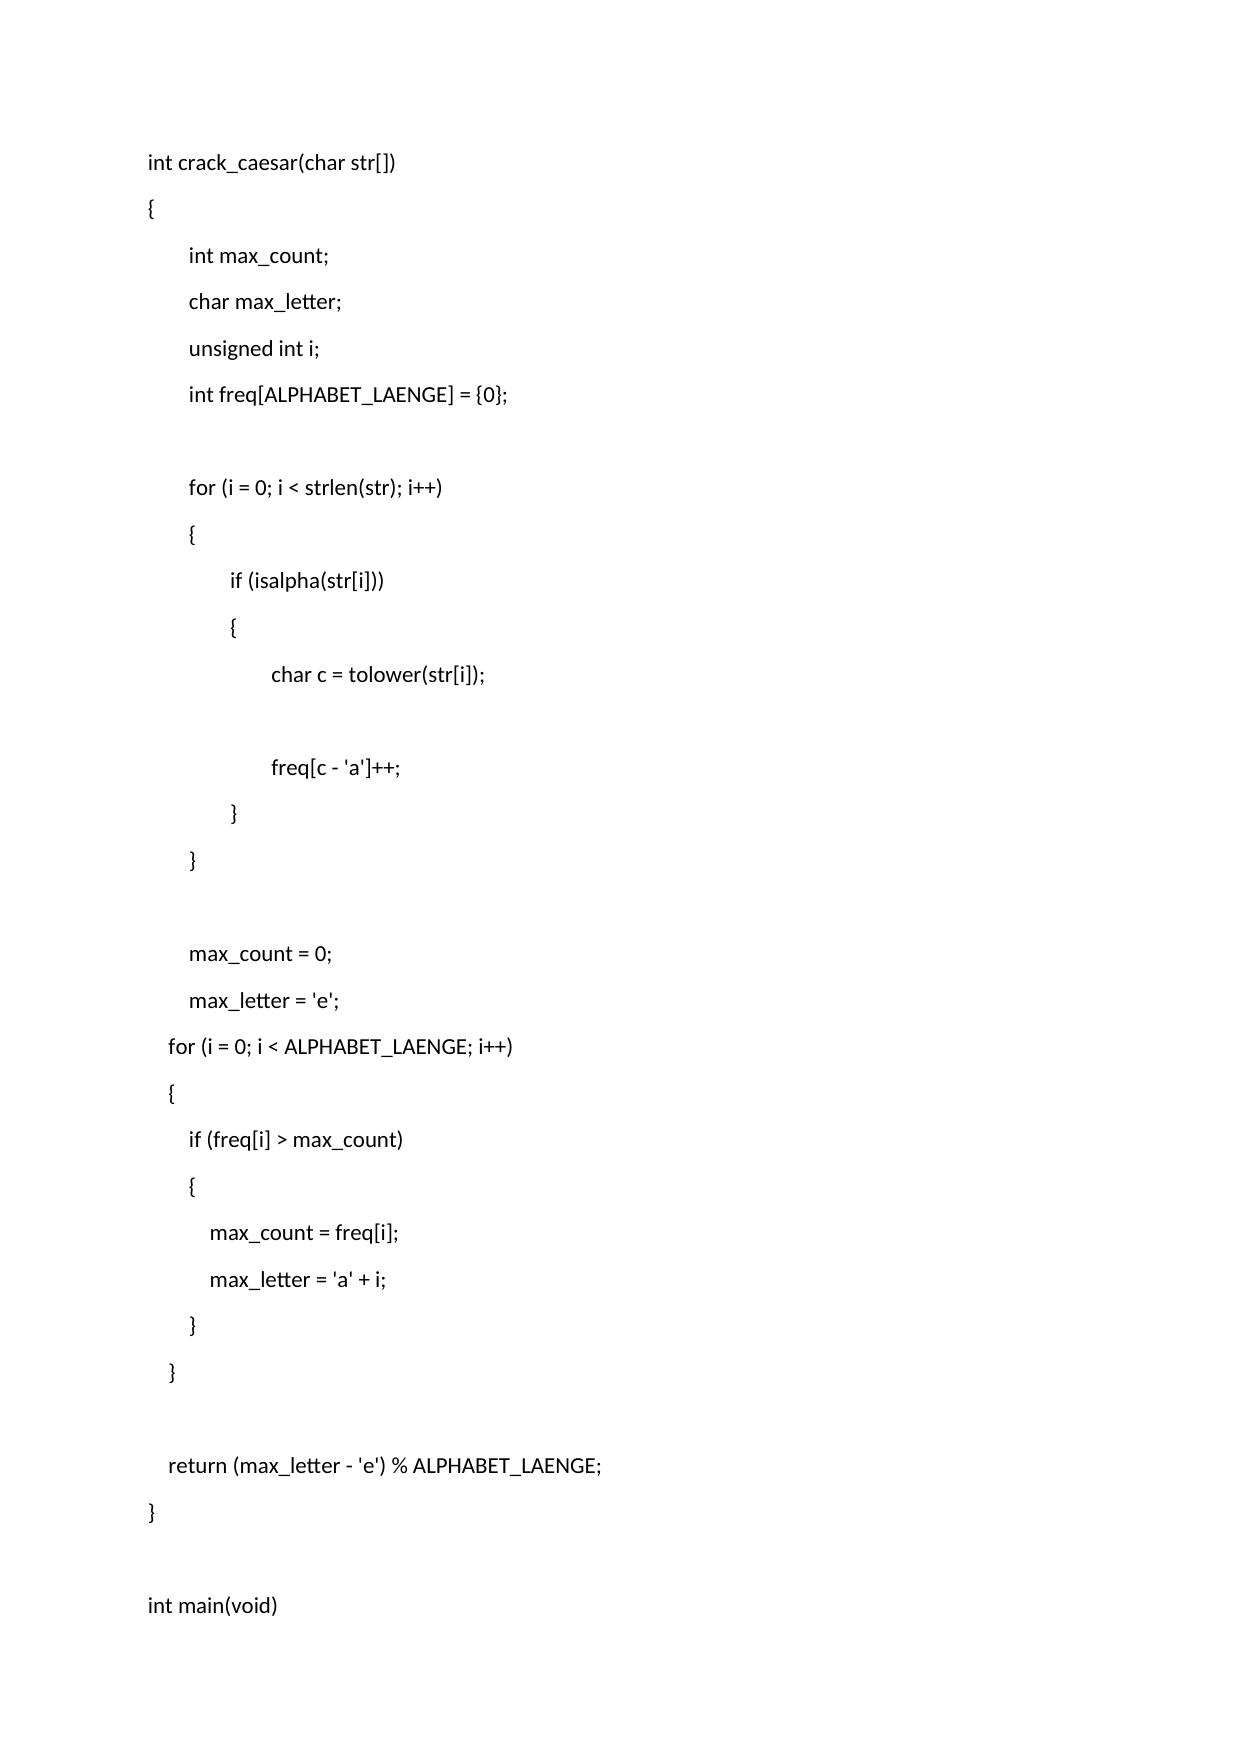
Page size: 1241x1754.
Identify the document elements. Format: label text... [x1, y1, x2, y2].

text { [148, 1172, 1093, 1200]
text max_letter = 'a' + i; [148, 1265, 1093, 1293]
text max_count = 0; [148, 939, 1093, 967]
text int freq[ALPHABET_LAENGE] = {0}; [148, 380, 1093, 408]
text unsigned int i; [148, 334, 1093, 362]
text int max_count; [148, 241, 1093, 269]
text int main(void) [148, 1591, 1093, 1619]
text char max_letter; [148, 287, 1093, 315]
text if (freq[i] > max_count) [148, 1125, 1093, 1153]
text return (max_letter - 'e') % ALPHABET_LAENGE; [148, 1451, 1093, 1479]
text } [148, 1498, 1093, 1526]
text } [148, 846, 1093, 874]
text { [148, 613, 1093, 641]
text } [148, 1312, 1093, 1340]
text } [148, 1358, 1093, 1386]
text char c = tolower(str[i]); [148, 660, 1093, 688]
text max_count = freq[i]; [148, 1218, 1093, 1247]
text for (i = 0; i < strlen(str); i++) [148, 473, 1093, 502]
text int crack_caesar(char str[]) [148, 148, 1093, 176]
text for (i = 0; i < ALPHABET_LAENGE; i++) [148, 1032, 1093, 1060]
text { [148, 520, 1093, 548]
text { [148, 194, 1093, 222]
text } [148, 799, 1093, 827]
text freq[c - 'a']++; [148, 753, 1093, 781]
text max_letter = 'e'; [148, 986, 1093, 1014]
text if (isalpha(str[i])) [148, 567, 1093, 595]
text { [148, 1079, 1093, 1107]
